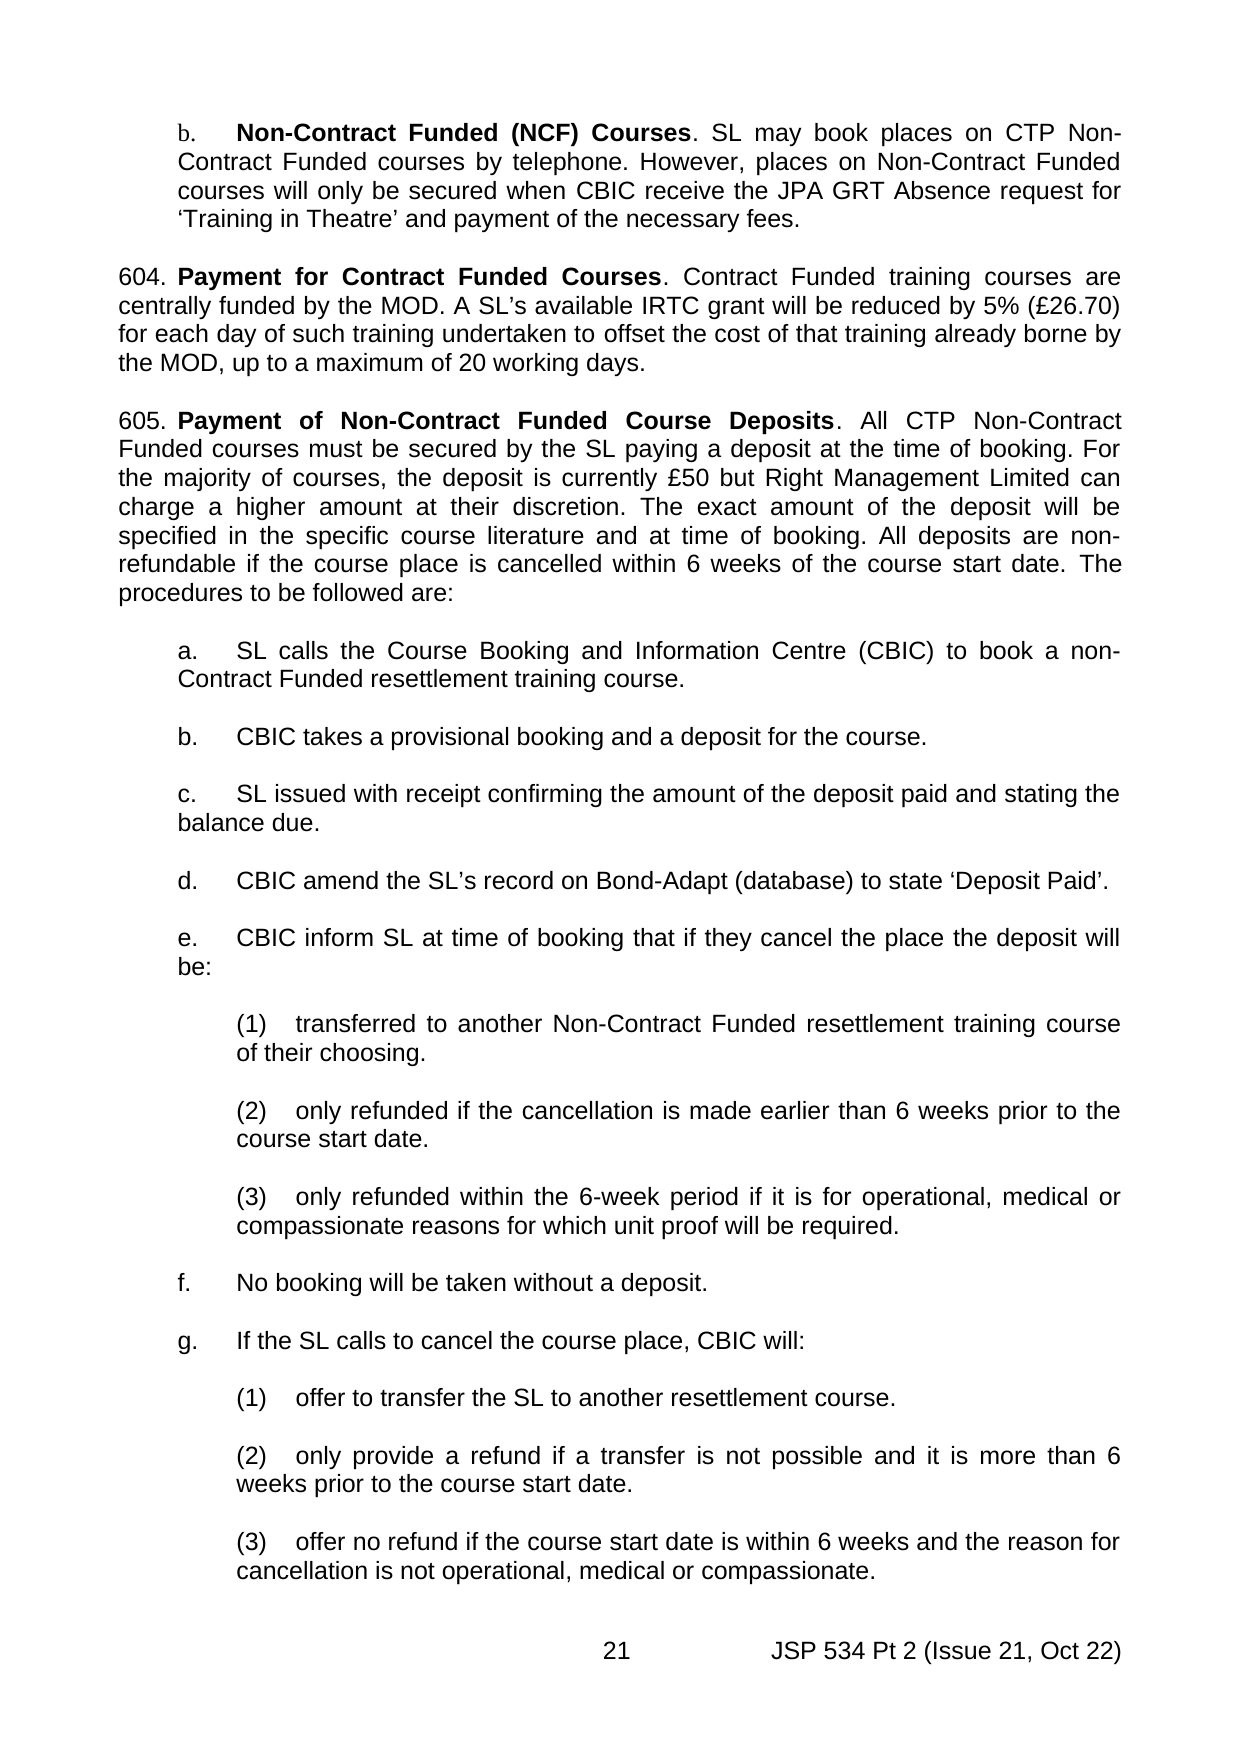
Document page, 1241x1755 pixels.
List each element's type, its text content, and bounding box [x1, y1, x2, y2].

list SL issued with receipt confirming the amount of the deposit paid and stating the balance due. [177, 779, 1122, 837]
list No booking will be taken without a deposit. [177, 1268, 1122, 1297]
list SL calls the Course Booking and Information Centre (CBIC) to book a non-Contract Funded resettlement training course. [177, 636, 1122, 693]
list offer no refund if the course start date is within 6 weeks and the reason for cancellation is not operational, medical or compassionate. [236, 1527, 1122, 1584]
list Payment of Non-Contract Funded Course Deposits. All CTP Non-Contract Funded courses must be secured by the SL paying a deposit at the time of booking. For the majority of courses, the deposit is currently £50 but Right Management Limited can charge a higher amount at their discretion. The exact amount of the deposit will be specified in the specific course literature and at time of booking. All deposits are non-refundable if the course place is cancelled within 6 weeks of the course start date. The procedures to be followed are: [118, 406, 1122, 607]
list only provide a refund if a transfer is not possible and it is more than 6 weeks prior to the course start date. [236, 1441, 1122, 1498]
list transferred to another Non-Contract Funded resettlement training course of their choosing. [236, 1009, 1122, 1067]
list only refunded within the 6-week period if it is for operational, medical or compassionate reasons for which unit proof will be required. [236, 1182, 1122, 1239]
list CBIC inform SL at time of booking that if they cancel the place the deposit will be: [177, 923, 1122, 981]
list Payment for Contract Funded Courses. Contract Funded training courses are centrally funded by the MOD. A SL’s available IRTC grant will be reduced by 5% (£26.70) for each day of such training undertaken to offset the cost of that training already borne by the MOD, up to a maximum of 20 working days. [118, 262, 1122, 377]
list If the SL calls to cancel the course place, CBIC will: [177, 1326, 1122, 1354]
list CBIC amend the SL’s record on Bond-Adapt (database) to state ‘Deposit Paid’. [177, 866, 1122, 894]
list Non-Contract Funded (NCF) Courses. SL may book places on CTP Non-Contract Funded courses by telephone. However, places on Non-Contract Funded courses will only be secured when CBIC receive the JPA GRT Absence request for ‘Training in Theatre’ and payment of the necessary fees. [177, 118, 1122, 233]
list only refunded if the cancellation is made earlier than 6 weeks prior to the course start date. [236, 1096, 1122, 1153]
list CBIC takes a provisional booking and a deposit for the course. [177, 722, 1122, 751]
list offer to transfer the SL to another resettlement course. [236, 1383, 1122, 1412]
